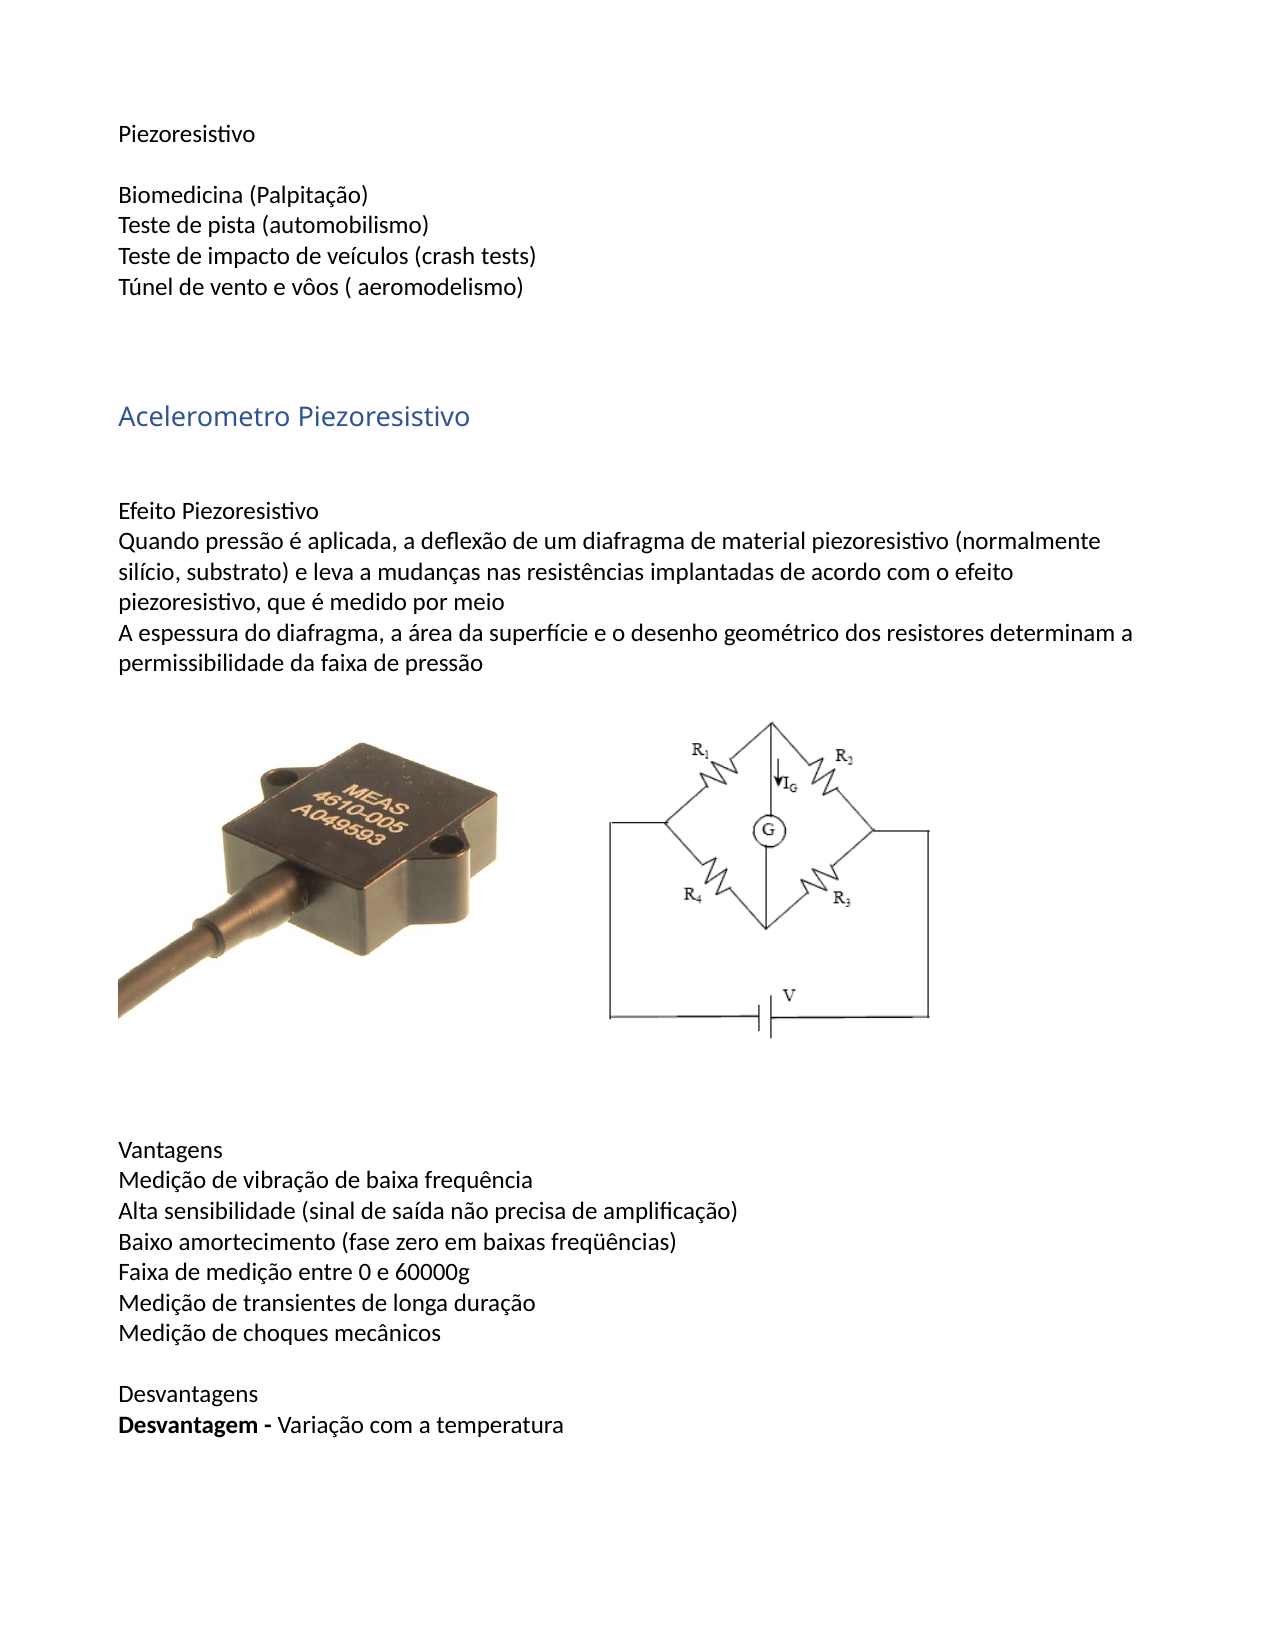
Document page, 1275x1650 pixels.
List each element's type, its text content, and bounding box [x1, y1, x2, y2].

text Medição de choques mecânicos [118, 1317, 1157, 1348]
text A espessura do diafragma, a área da superfície e o desenho geométrico dos resistores determinam a permissibilidade da faixa de pressão [118, 617, 1157, 678]
text Desvantagens [118, 1378, 1157, 1409]
text Alta sensibilidade (sinal de saída não precisa de amplificação) [118, 1195, 1157, 1226]
text Teste de pista (automobilismo) [118, 210, 1157, 240]
text Vantagens [118, 1134, 1157, 1164]
text Túnel de vento e vôos ( aeromodelismo) [118, 271, 1157, 301]
text Biomedicina (Palpitação) [118, 179, 1157, 210]
subtitle Acelerometro Piezoresistivo [118, 397, 1157, 434]
text Medição de transientes de longa duração [118, 1287, 1157, 1317]
text Medição de vibração de baixa frequência [118, 1164, 1157, 1195]
text Baixo amortecimento (fase zero em baixas freqüências) [118, 1226, 1157, 1256]
text Piezoresistivo [118, 118, 1157, 149]
text Faixa de medição entre 0 e 60000g [118, 1256, 1157, 1287]
text Efeito Piezoresistivo [118, 495, 1157, 525]
text Quando pressão é aplicada, a deflexão de um diafragma de material piezoresistivo (normalmente silício, substrato) e leva a mudanças nas resistências implantadas de acordo com o efeito piezoresistivo, que é medido por meio [118, 525, 1157, 617]
text Desvantagem - Variação com a temperatura [118, 1409, 1157, 1439]
text Teste de impacto de veículos (crash tests) [118, 240, 1157, 271]
